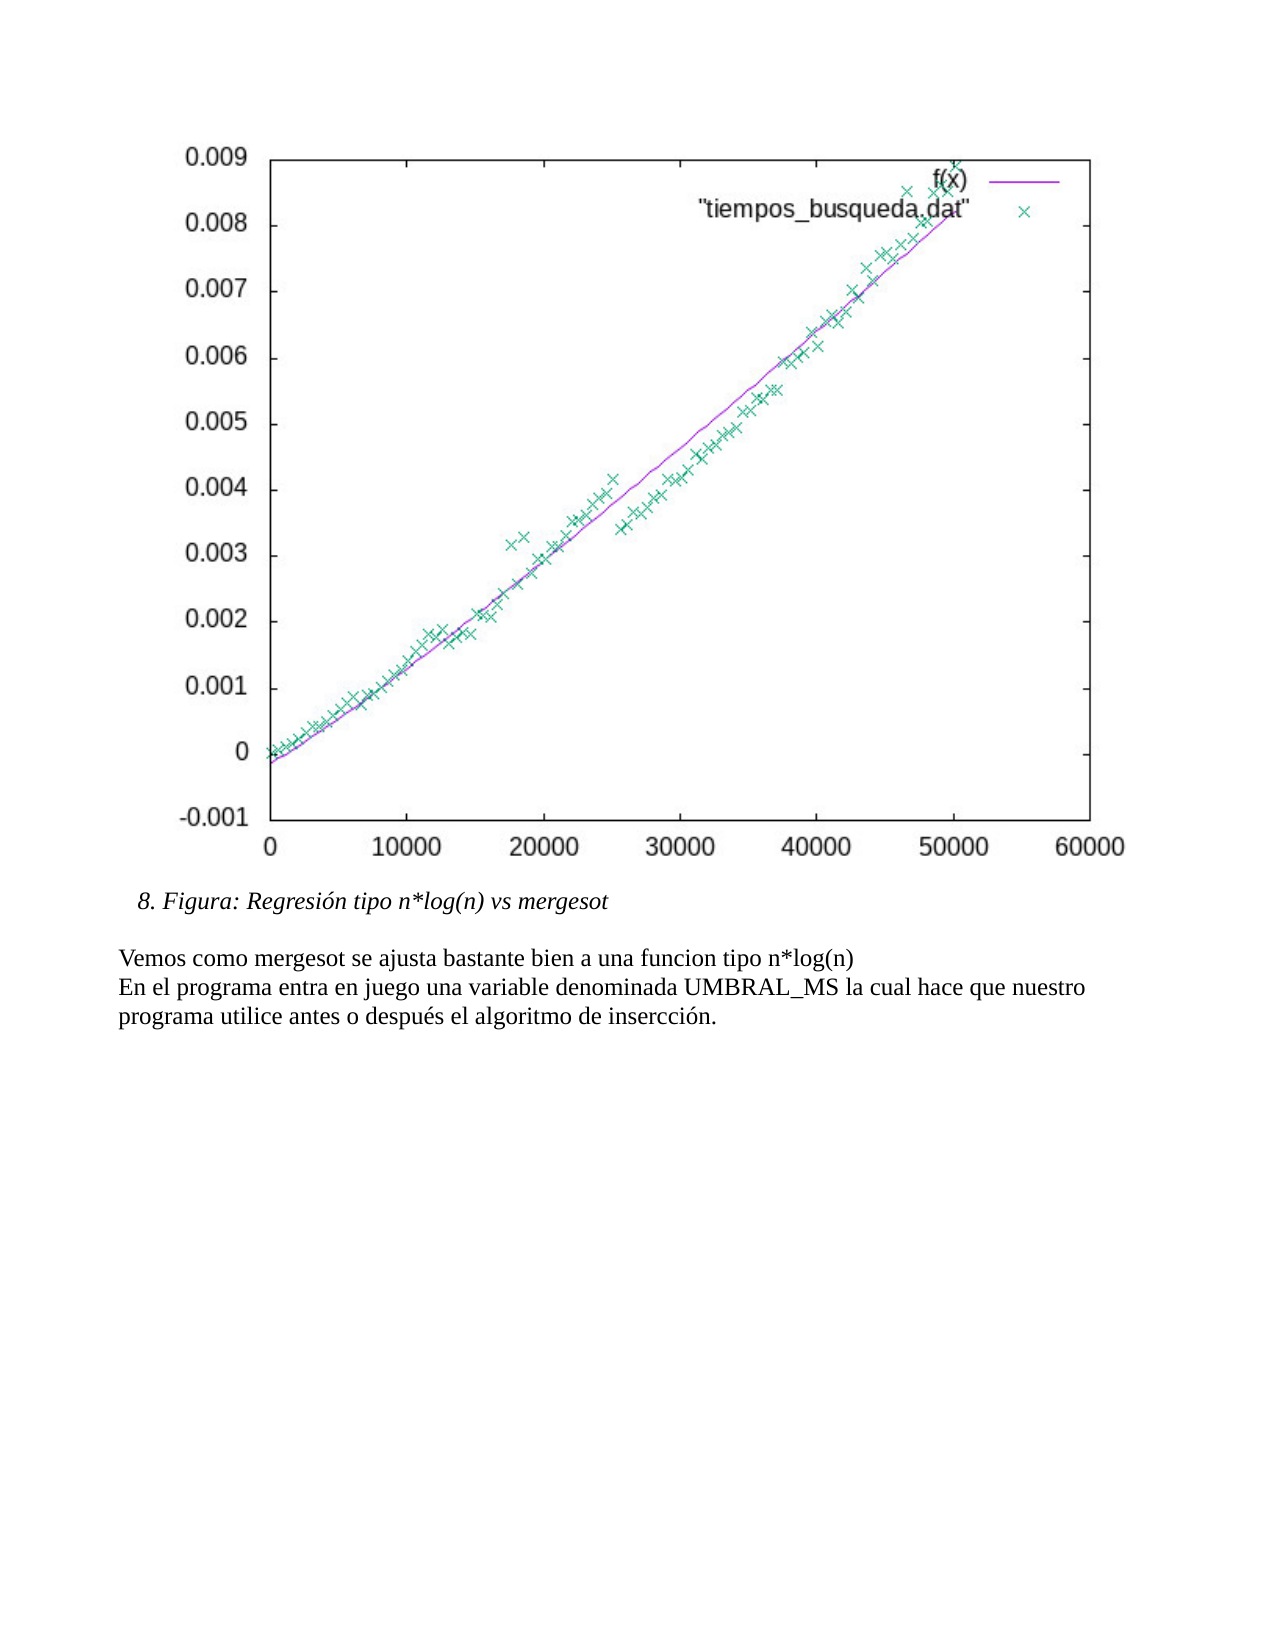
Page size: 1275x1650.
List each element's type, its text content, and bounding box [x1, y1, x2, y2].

picture [137, 130, 1138, 881]
text 8. Figura: Regresión tipo n*log(n) vs mergesot [137, 881, 1137, 915]
text Vemos como mergesot se ajusta bastante bien a una funcion tipo n*log(n) [118, 943, 1157, 972]
text En el programa entra en juego una variable denominada UMBRAL_MS la cual hace que nuestro programa utilice antes o después el algoritmo de insercción. [118, 972, 1157, 1030]
